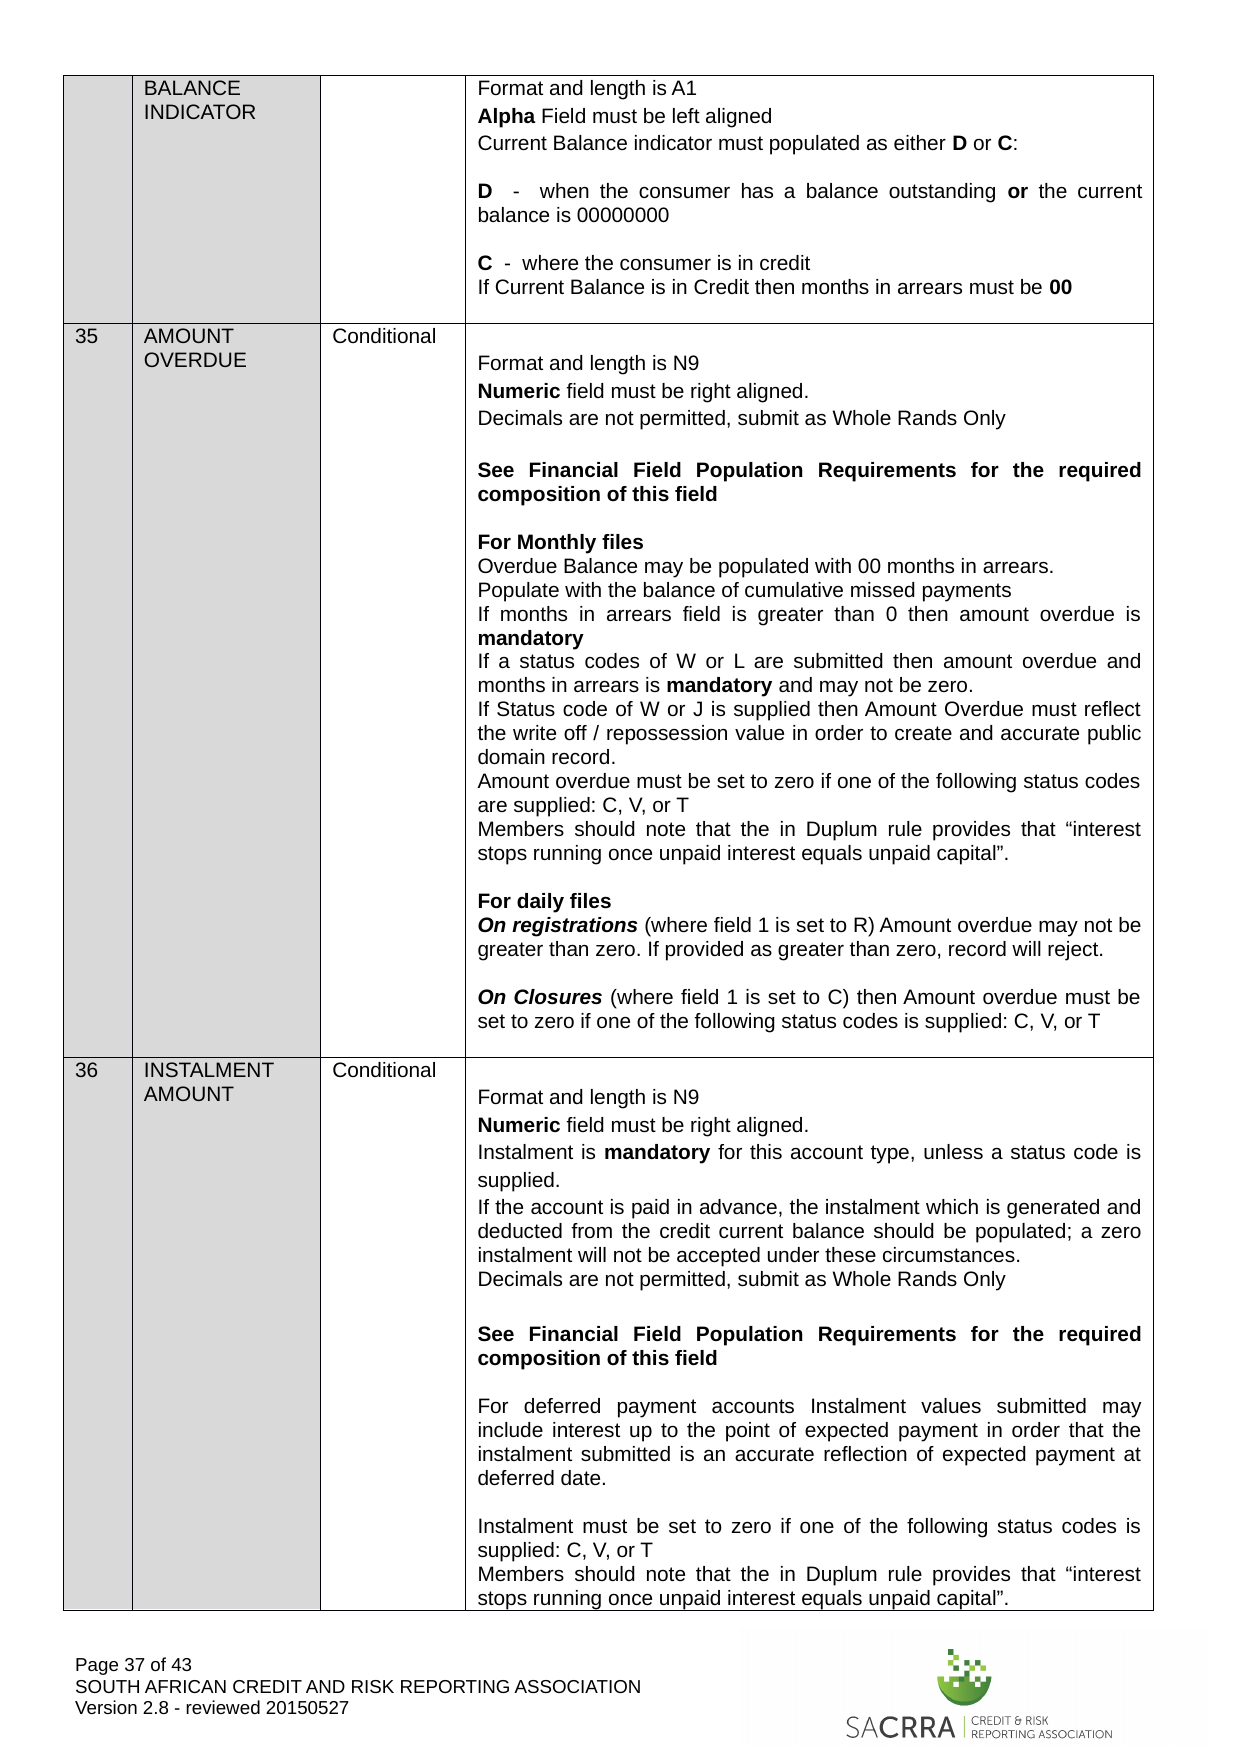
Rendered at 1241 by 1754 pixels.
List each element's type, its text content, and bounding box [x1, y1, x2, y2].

table_cell AMOUNT OVERDUE [133, 324, 320, 1057]
table_cell [321, 76, 465, 323]
table_cell 35 [64, 324, 132, 1057]
table_cell BALANCE INDICATOR [133, 76, 320, 323]
picture [738, 1627, 1209, 1746]
table_cell INSTALMENT AMOUNT [133, 1058, 320, 1609]
table_cell Format and length is N9 Numeric field must be right aligned. Instalment is mandatory for this account type, unless a status code is supplied. If the account is paid in advance, the instalment which is generated and deducted from the credit current balance should be populated; a zero instalment will not be accepted under these circumstances. Decimals are not permitted, submit as Whole Rands Only See Financial Field Population Requirements for the required composition of this field For deferred payment accounts Instalment values submitted may include interest up to the point of expected payment in order that the instalment submitted is an accurate reflection of expected payment at deferred date. Instalment must be set to zero if one of the following status codes is supplied: C, V, or T Members should note that the in Duplum rule provides that “interest stops running once unpaid interest equals unpaid capital”. [466, 1058, 1153, 1609]
table_cell Conditional [321, 324, 465, 1057]
table_cell [64, 76, 132, 323]
table_cell Format and length is N9 Numeric field must be right aligned. Decimals are not permitted, submit as Whole Rands Only See Financial Field Population Requirements for the required composition of this field For Monthly files Overdue Balance may be populated with 00 months in arrears. Populate with the balance of cumulative missed payments If months in arrears field is greater than 0 then amount overdue is mandatory If a status codes of W or L are submitted then amount overdue and months in arrears is mandatory and may not be zero. If Status code of W or J is supplied then Amount Overdue must reflect the write off / repossession value in order to create and accurate public domain record. Amount overdue must be set to zero if one of the following status codes are supplied: C, V, or T Members should note that the in Duplum rule provides that “interest stops running once unpaid interest equals unpaid capital”. For daily files On registrations (where field 1 is set to R) Amount overdue may not be greater than zero. If provided as greater than zero, record will reject. On Closures (where field 1 is set to C) then Amount overdue must be set to zero if one of the following status codes is supplied: C, V, or T [466, 324, 1153, 1057]
table_cell Conditional [321, 1058, 465, 1609]
table_cell Format and length is A1 Alpha Field must be left aligned Current Balance indicator must populated as either D or C: D - when the consumer has a balance outstanding or the current balance is 00000000 C - where the consumer is in credit If Current Balance is in Credit then months in arrears must be 00 [466, 76, 1153, 323]
table_cell 36 [64, 1058, 132, 1609]
